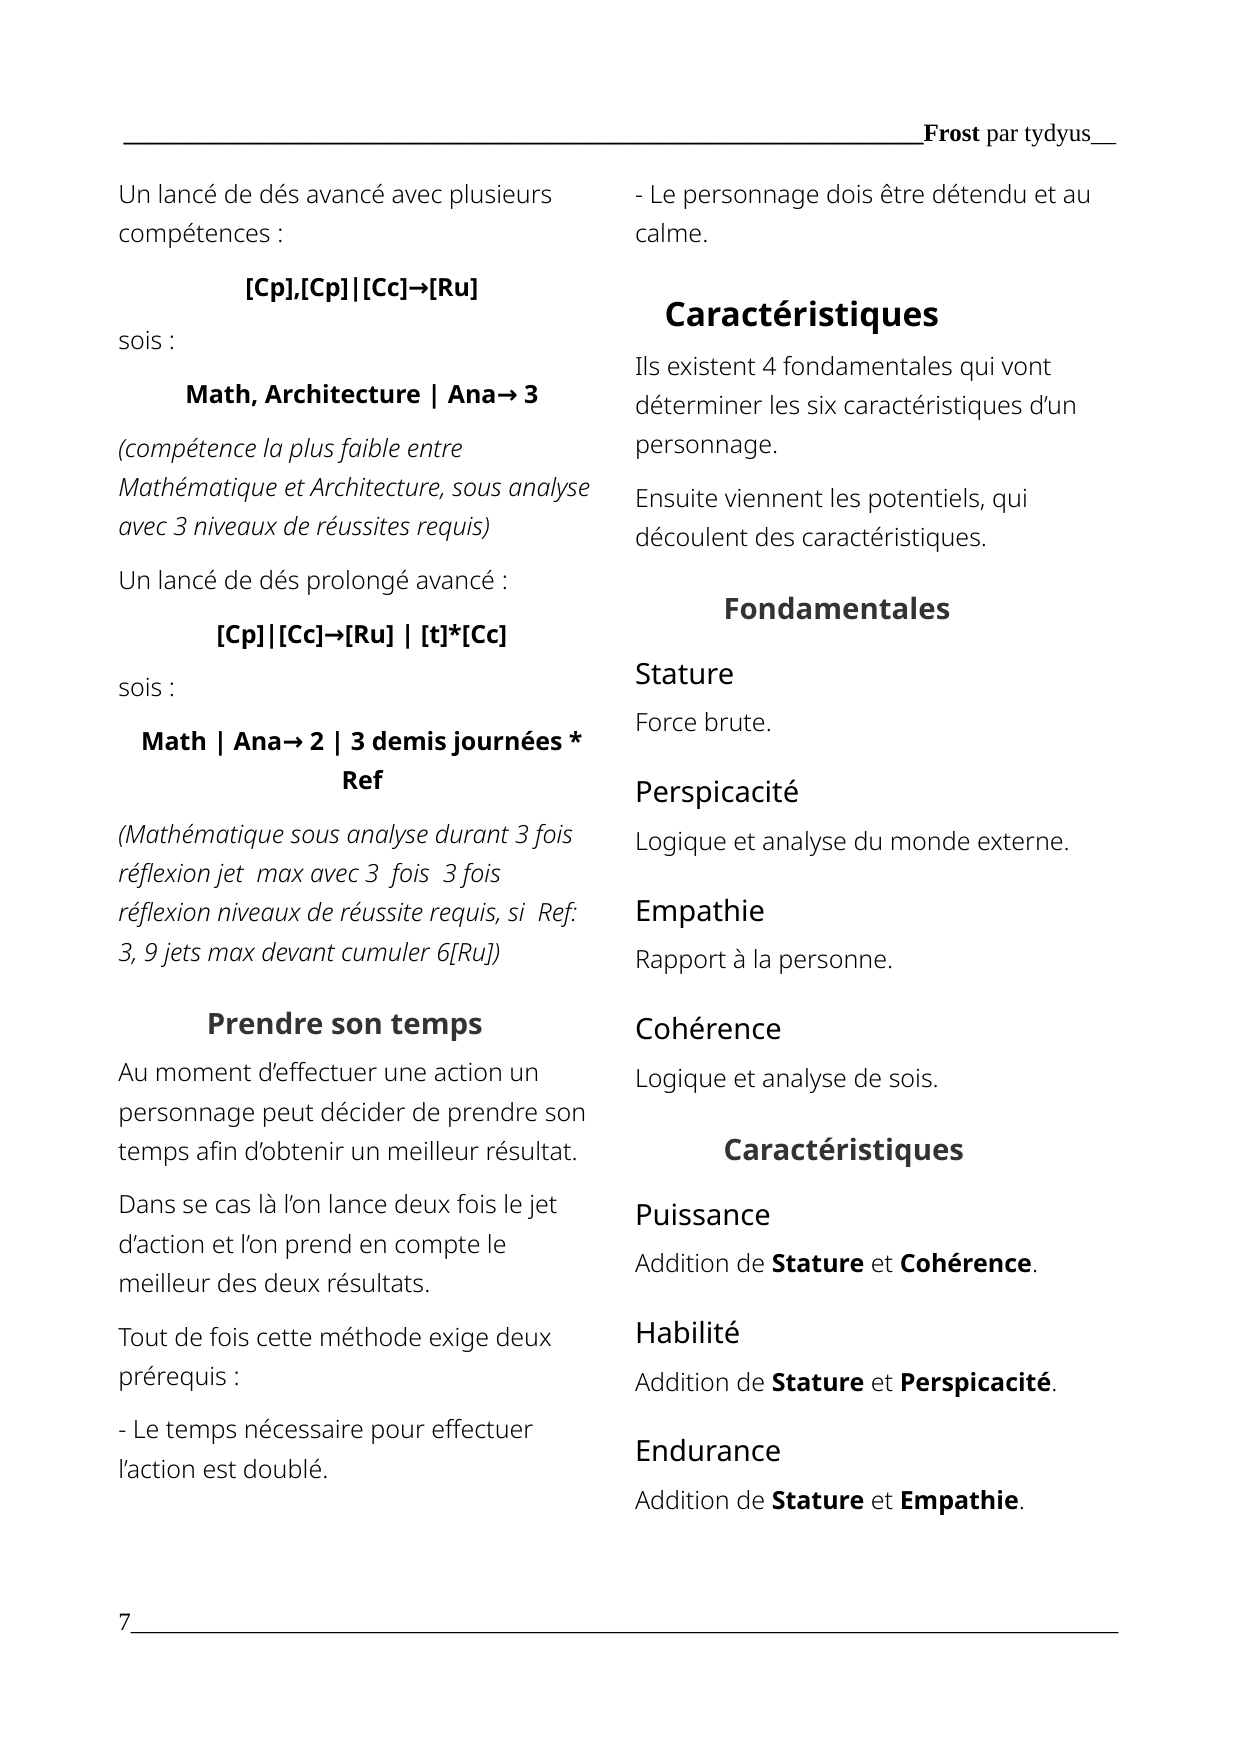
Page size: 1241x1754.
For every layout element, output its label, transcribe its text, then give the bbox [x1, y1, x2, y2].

subtitle Endurance [635, 1431, 1122, 1470]
text [Cp]|[Cc]→[Ru] | [t]*[Cc] [118, 616, 605, 650]
text Force brute. [635, 705, 1122, 739]
text Addition de Stature et Empathie. [635, 1483, 1122, 1517]
subtitle Perspicacité [635, 771, 1122, 811]
text Un lancé de dés prolongé avancé : [118, 563, 605, 597]
text (Mathématique sous analyse durant 3 fois réflexion jet max avec 3 fois 3 fois réflexion niveaux de réussite requis, si Ref: 3, 9 jets max devant cumuler 6[Ru]) [118, 817, 605, 968]
text - Le personnage dois être détendu et au calme. [635, 176, 1122, 249]
text Math | Ana→ 2 | 3 demis journées * Ref [118, 724, 605, 797]
text Au moment d’effectuer une action un personnage peut décider de prendre son temps afin d’obtenir un meilleur résultat. [118, 1055, 605, 1167]
text Rapport à la personne. [635, 942, 1122, 976]
text Logique et analyse de sois. [635, 1060, 1122, 1094]
subtitle Stature [635, 653, 1122, 693]
text - Le temps nécessaire pour effectuer l’action est doublé. [118, 1412, 605, 1485]
text Un lancé de dés avancé avec plusieurs compétences : [118, 176, 605, 249]
subtitle Fondamentales [723, 588, 1122, 628]
subtitle Caractéristiques [723, 1129, 1122, 1169]
text [Cp],[Cp]|[Cc]→[Ru] [118, 269, 605, 303]
subtitle Caractéristiques [664, 290, 1122, 336]
subtitle Cohérence [635, 1008, 1122, 1048]
text Logique et analyse du monde externe. [635, 823, 1122, 858]
text Addition de Stature et Perspicacité. [635, 1364, 1122, 1398]
subtitle Empathie [635, 890, 1122, 929]
subtitle Puissance [635, 1194, 1122, 1233]
text Addition de Stature et Cohérence. [635, 1246, 1122, 1280]
text Math, Architecture | Ana→ 3 [118, 377, 605, 411]
text Dans se cas là l’on lance deux fois le jet d’action et l’on prend en compte le meilleur des deux résultats. [118, 1187, 605, 1299]
text Tout de fois cette méthode exige deux prérequis : [118, 1319, 605, 1392]
subtitle Habilité [635, 1312, 1122, 1352]
text (compétence la plus faible entre Mathématique et Architecture, sous analyse avec 3 niveaux de réussites requis) [118, 431, 605, 543]
text Ils existent 4 fondamentales qui vont déterminer les six caractéristiques d’un personnage. [635, 348, 1122, 461]
text sois : [118, 670, 605, 704]
text Ensuite viennent les potentiels, qui découlent des caractéristiques. [635, 480, 1122, 554]
subtitle Prendre son temps [207, 1003, 605, 1043]
text sois : [118, 323, 605, 357]
